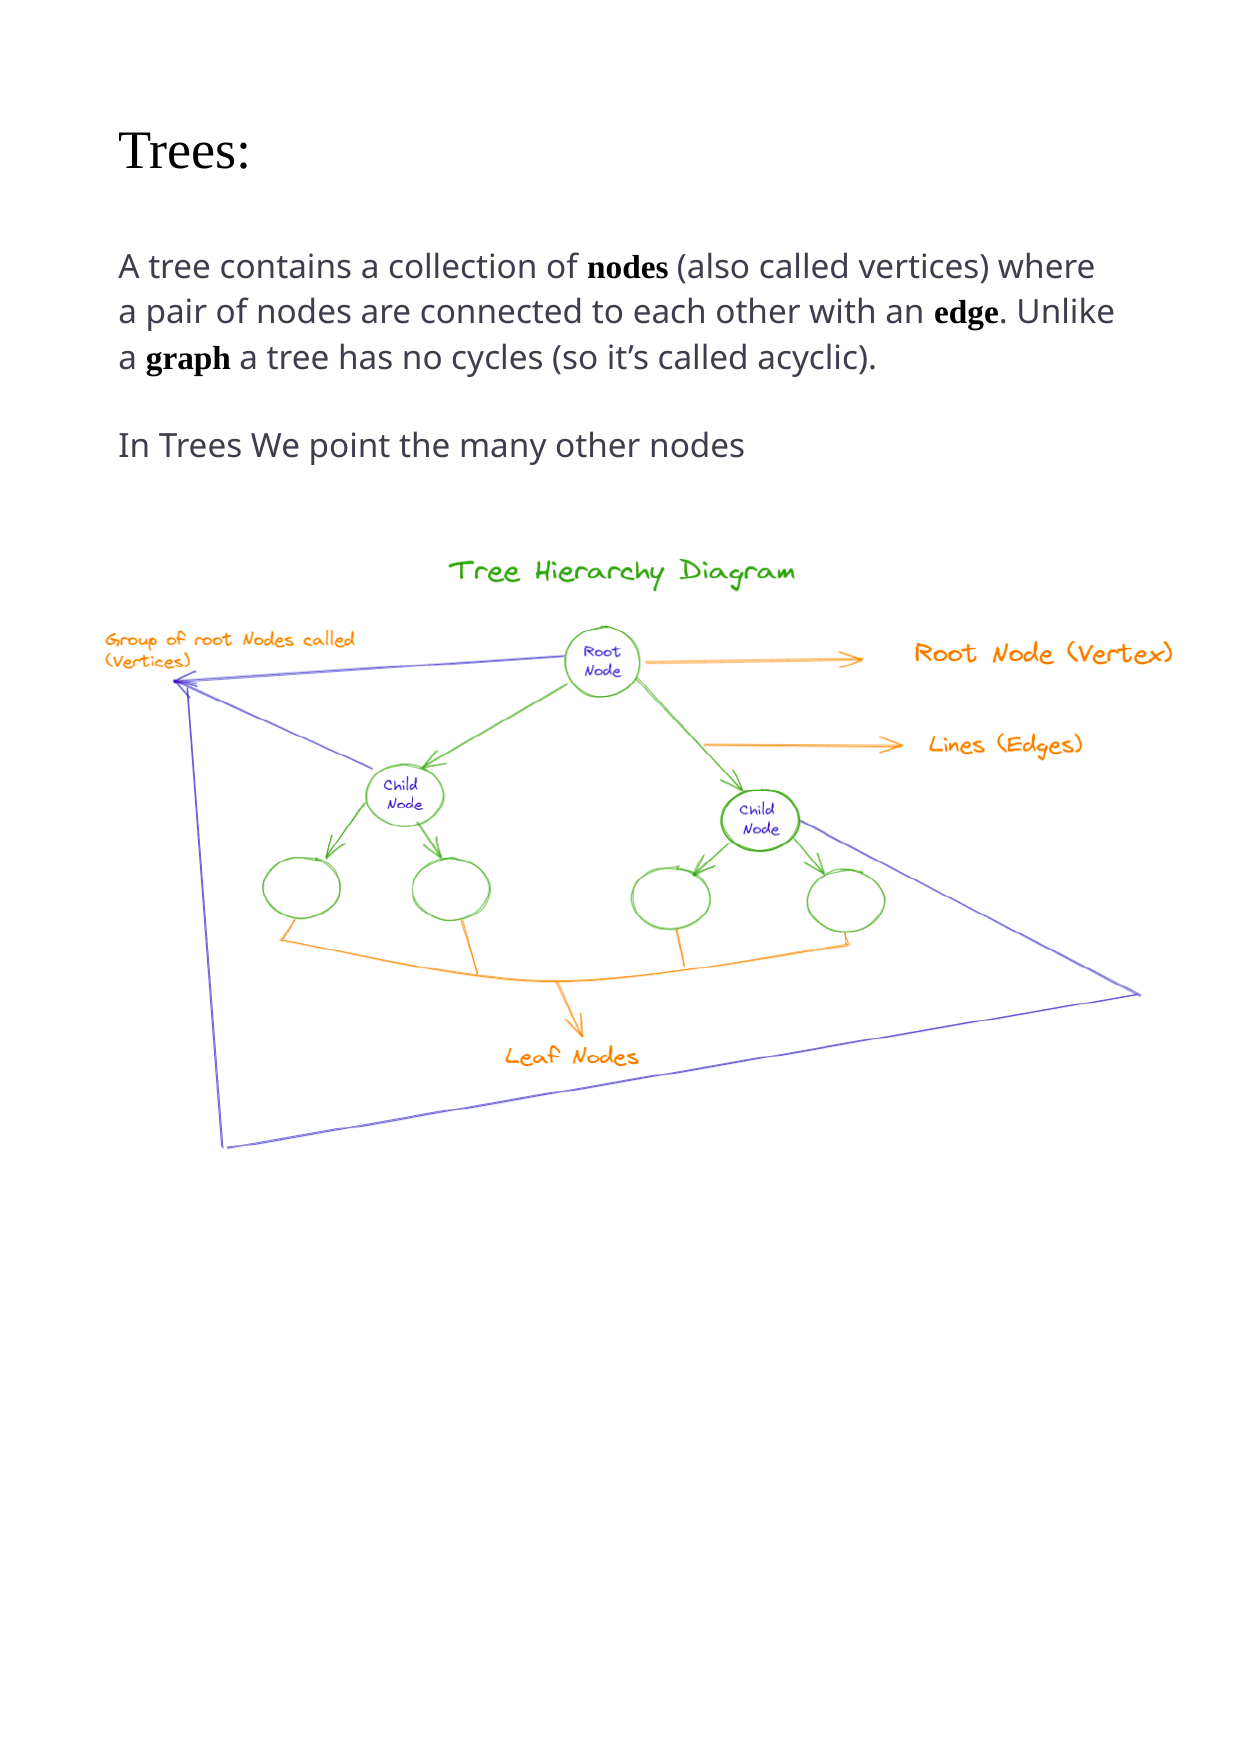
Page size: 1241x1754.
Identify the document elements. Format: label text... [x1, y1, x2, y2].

picture [0, 524, 1238, 1163]
text In Trees We point the many other nodes [118, 422, 1122, 467]
text A tree contains a collection of nodes (also called vertices) where a pair of nodes are connected to each other with an edge. Unlike a graph a tree has no cycles (so it’s called acyclic). [118, 243, 1122, 379]
text Trees: [118, 118, 1122, 180]
